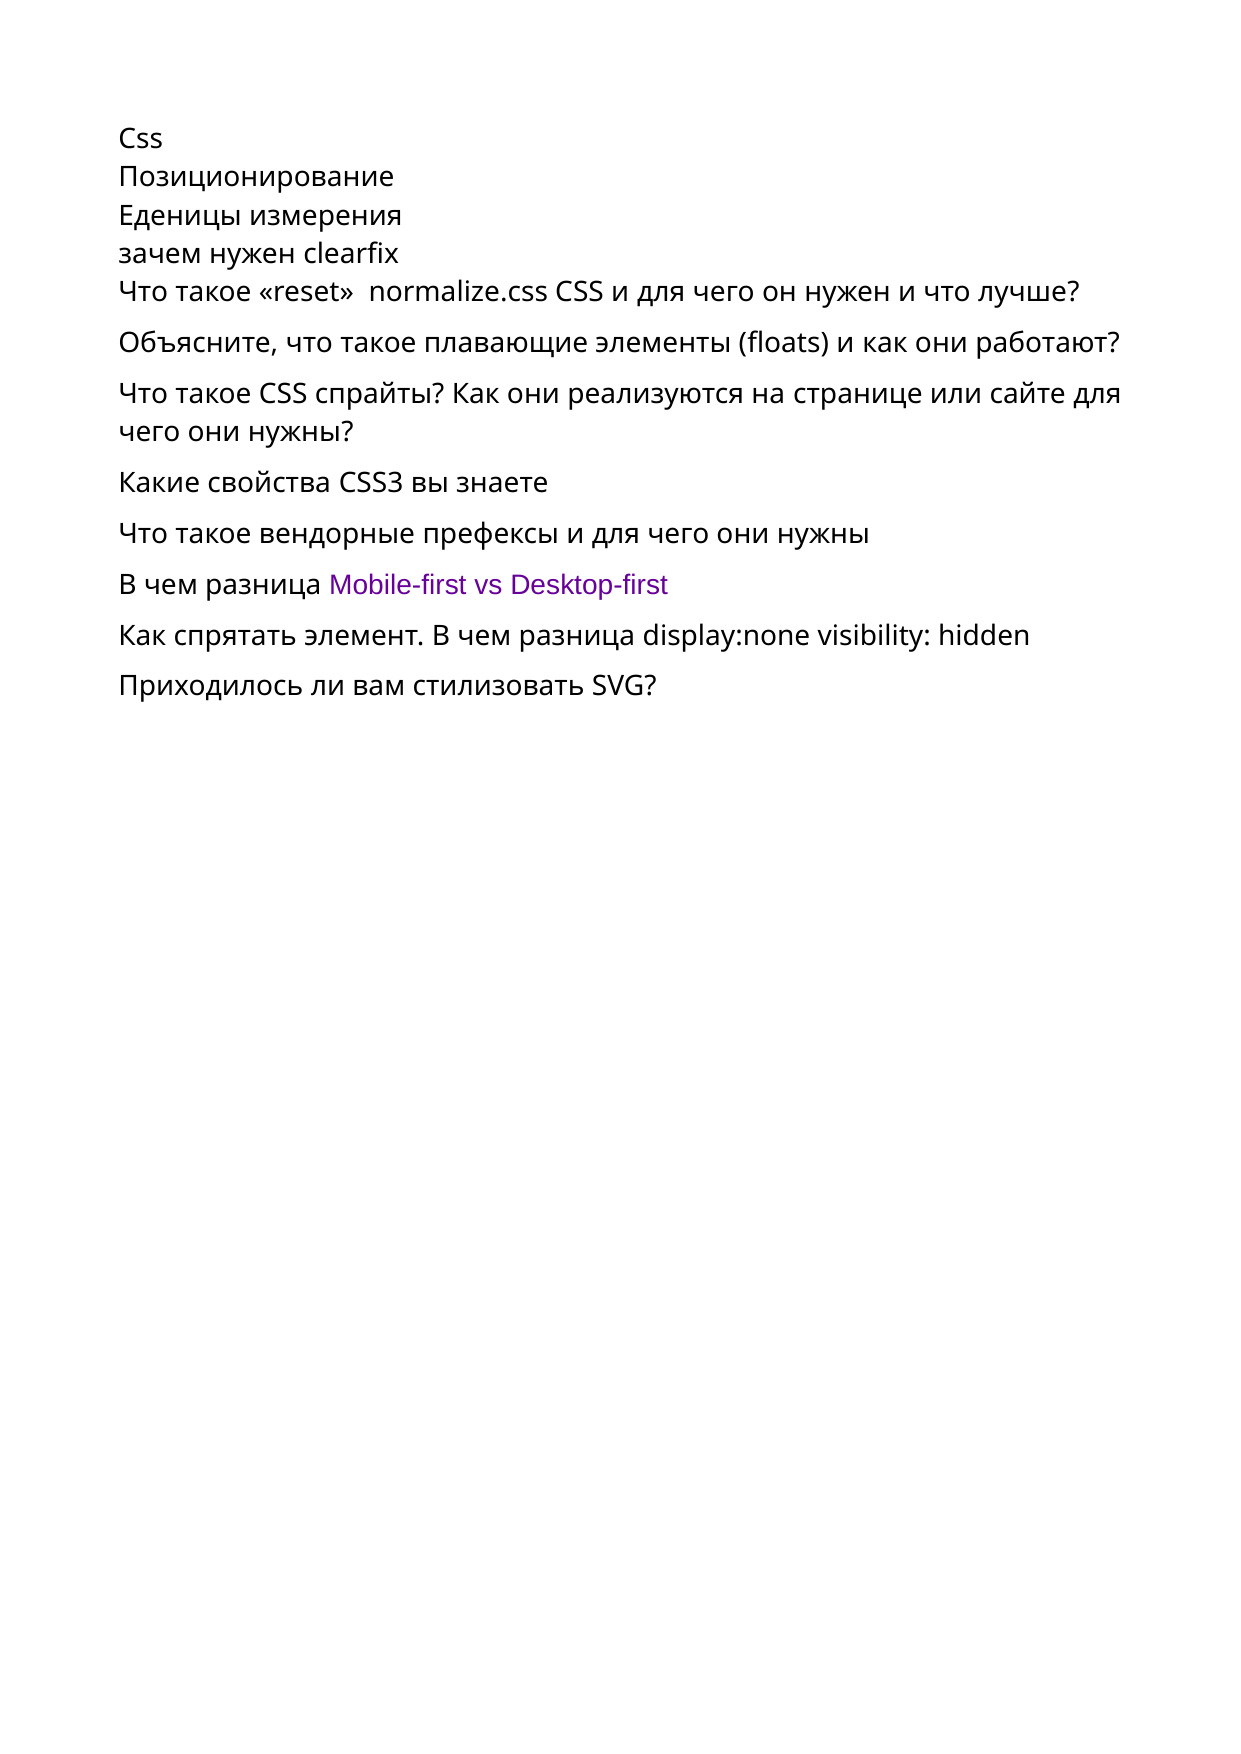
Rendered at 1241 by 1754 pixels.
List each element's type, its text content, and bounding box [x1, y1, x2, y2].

text Что такое CSS спрайты? Как они реализуются на странице или сайте для чего они нужны? [118, 373, 1122, 450]
text Приходилось ли вам стилизовать SVG? [118, 666, 1122, 704]
text Еденицы измерения [118, 195, 1122, 233]
text Как спрятать элемент. В чем разница display:none visibility: hidden [118, 615, 1122, 653]
text Позиционирование [118, 156, 1122, 195]
text Что такое вендорные префексы и для чего они нужны [118, 513, 1122, 551]
text Объясните, что такое плавающие элементы (floats) и как они работают? [118, 322, 1122, 361]
text Css [118, 118, 1122, 156]
text зачем нужен clearfix [118, 233, 1122, 271]
text В чем разница Mobile-first vs Desktop-first [118, 564, 1122, 602]
text Какие свойства CSS3 вы знаете [118, 462, 1122, 501]
text Что такое «reset» normalize.css CSS и для чего он нужен и что лучше? [118, 271, 1122, 310]
